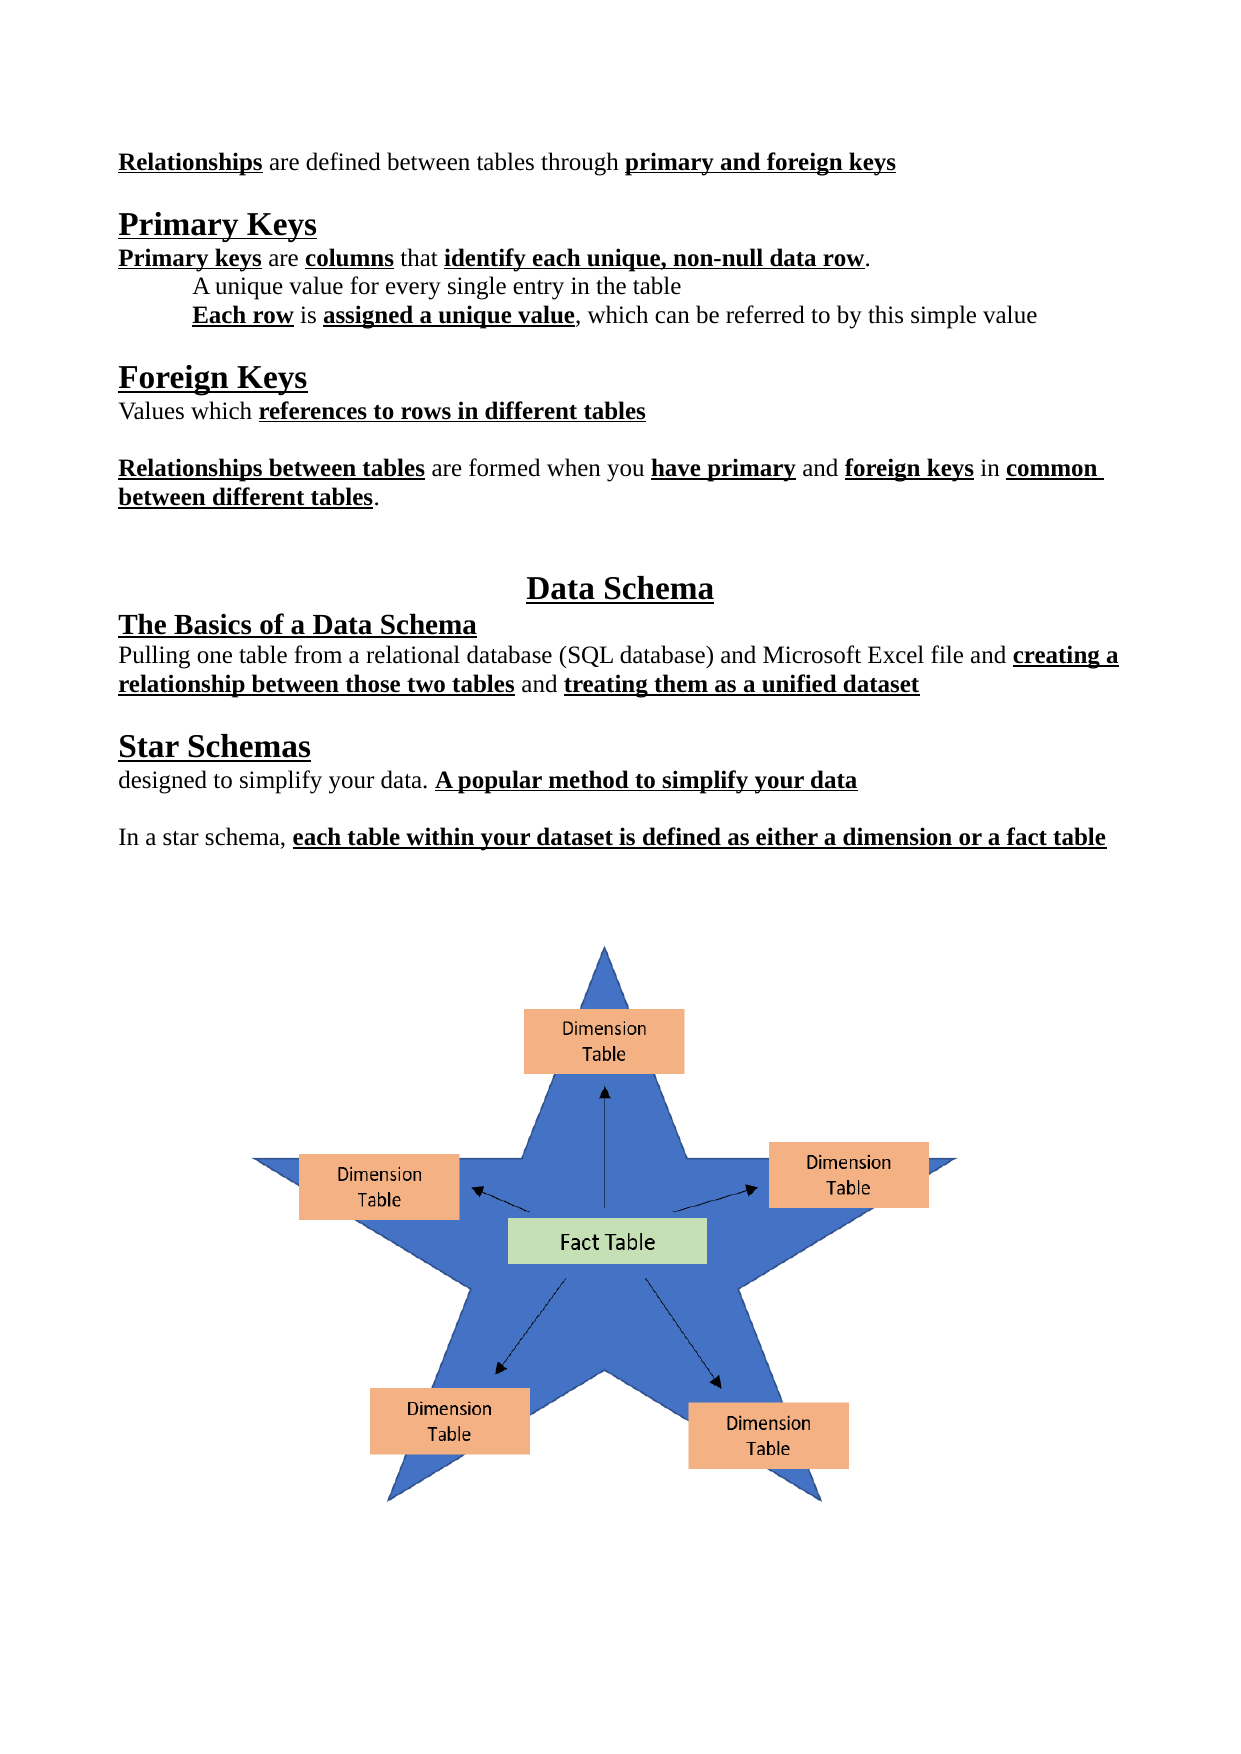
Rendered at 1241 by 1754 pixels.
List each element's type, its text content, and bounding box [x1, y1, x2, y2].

text Relationships are defined between tables through primary and foreign keys [118, 147, 1122, 176]
text Primary Keys [118, 204, 1122, 243]
text A unique value for every single entry in the table [118, 271, 1122, 300]
text Data Schema [118, 568, 1122, 607]
text The Basics of a Data Schema [118, 607, 1122, 640]
picture [230, 894, 994, 1599]
text Each row is assigned a unique value, which can be referred to by this simple value [118, 300, 1122, 329]
text Values which references to rows in different tables [118, 396, 1122, 425]
text Star Schemas [118, 727, 1122, 765]
text Foreign Keys [118, 358, 1122, 396]
text Relationships between tables are formed when you have primary and foreign keys in common between different tables. [118, 453, 1122, 511]
text designed to simplify your data. A popular method to simplify your data [118, 765, 1122, 794]
text Pulling one table from a relational database (SQL database) and Microsoft Excel file and creating a relationship between those two tables and treating them as a unified dataset [118, 640, 1122, 698]
text Primary keys are columns that identify each unique, non-null data row. [118, 243, 1122, 271]
text In a star schema, each table within your dataset is defined as either a dimension or a fact table [118, 822, 1122, 851]
